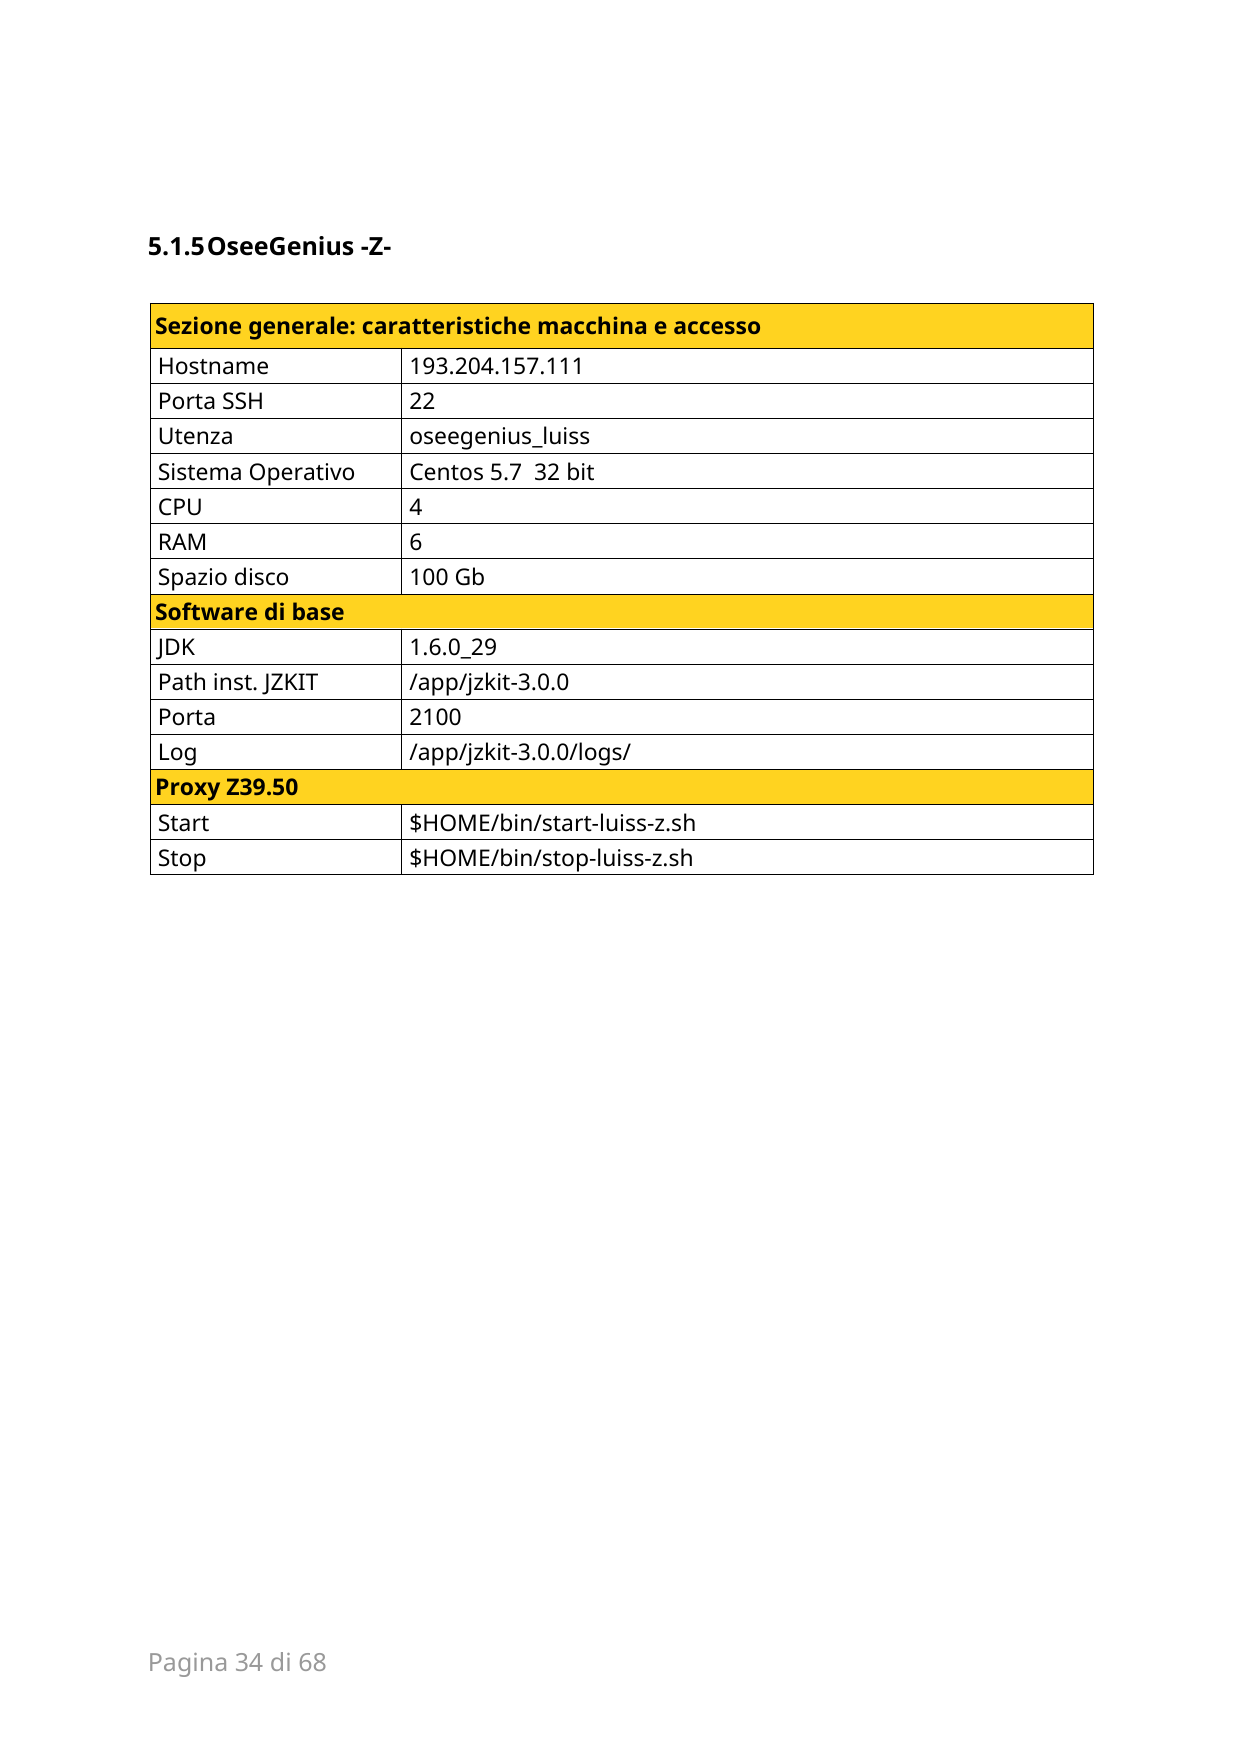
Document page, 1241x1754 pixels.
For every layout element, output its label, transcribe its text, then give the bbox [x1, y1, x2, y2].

table_cell 22 [402, 384, 1093, 418]
table_cell 2100 [402, 700, 1093, 734]
table_cell Centos 5.7 32 bit [402, 454, 1093, 488]
table_cell Porta [151, 700, 401, 734]
table_cell RAM [151, 524, 401, 558]
table_cell $HOME/bin/stop-luiss-z.sh [402, 840, 1093, 874]
table_cell Utenza [151, 419, 401, 453]
table_cell /app/jzkit-3.0.0 [402, 665, 1093, 699]
table_cell 100 Gb [402, 559, 1093, 593]
table_cell Log [151, 735, 401, 769]
table_cell Porta SSH [151, 384, 401, 418]
table_cell CPU [151, 489, 401, 523]
subtitle OseeGenius -Z- [148, 228, 1093, 263]
table_cell /app/jzkit-3.0.0/logs/ [402, 735, 1093, 769]
table_cell oseegenius_luiss [402, 419, 1093, 453]
table_cell Hostname [151, 349, 401, 383]
table_cell 1.6.0_29 [402, 630, 1093, 664]
table_cell Software di base [151, 595, 1093, 628]
table_cell Spazio disco [151, 559, 401, 593]
table_cell 193.204.157.111 [402, 349, 1093, 383]
table_cell Path inst. JZKIT [151, 665, 401, 699]
table_cell 4 [402, 489, 1093, 523]
table_cell $HOME/bin/start-luiss-z.sh [402, 805, 1093, 839]
table_cell Proxy Z39.50 [151, 770, 1093, 804]
table_header Sezione generale: caratteristiche macchina e accesso [151, 304, 1093, 348]
table_cell Start [151, 805, 401, 839]
table_cell JDK [151, 630, 401, 664]
table_cell 6 [402, 524, 1093, 558]
table_cell Sistema Operativo [151, 454, 401, 488]
table_cell Stop [151, 840, 401, 874]
